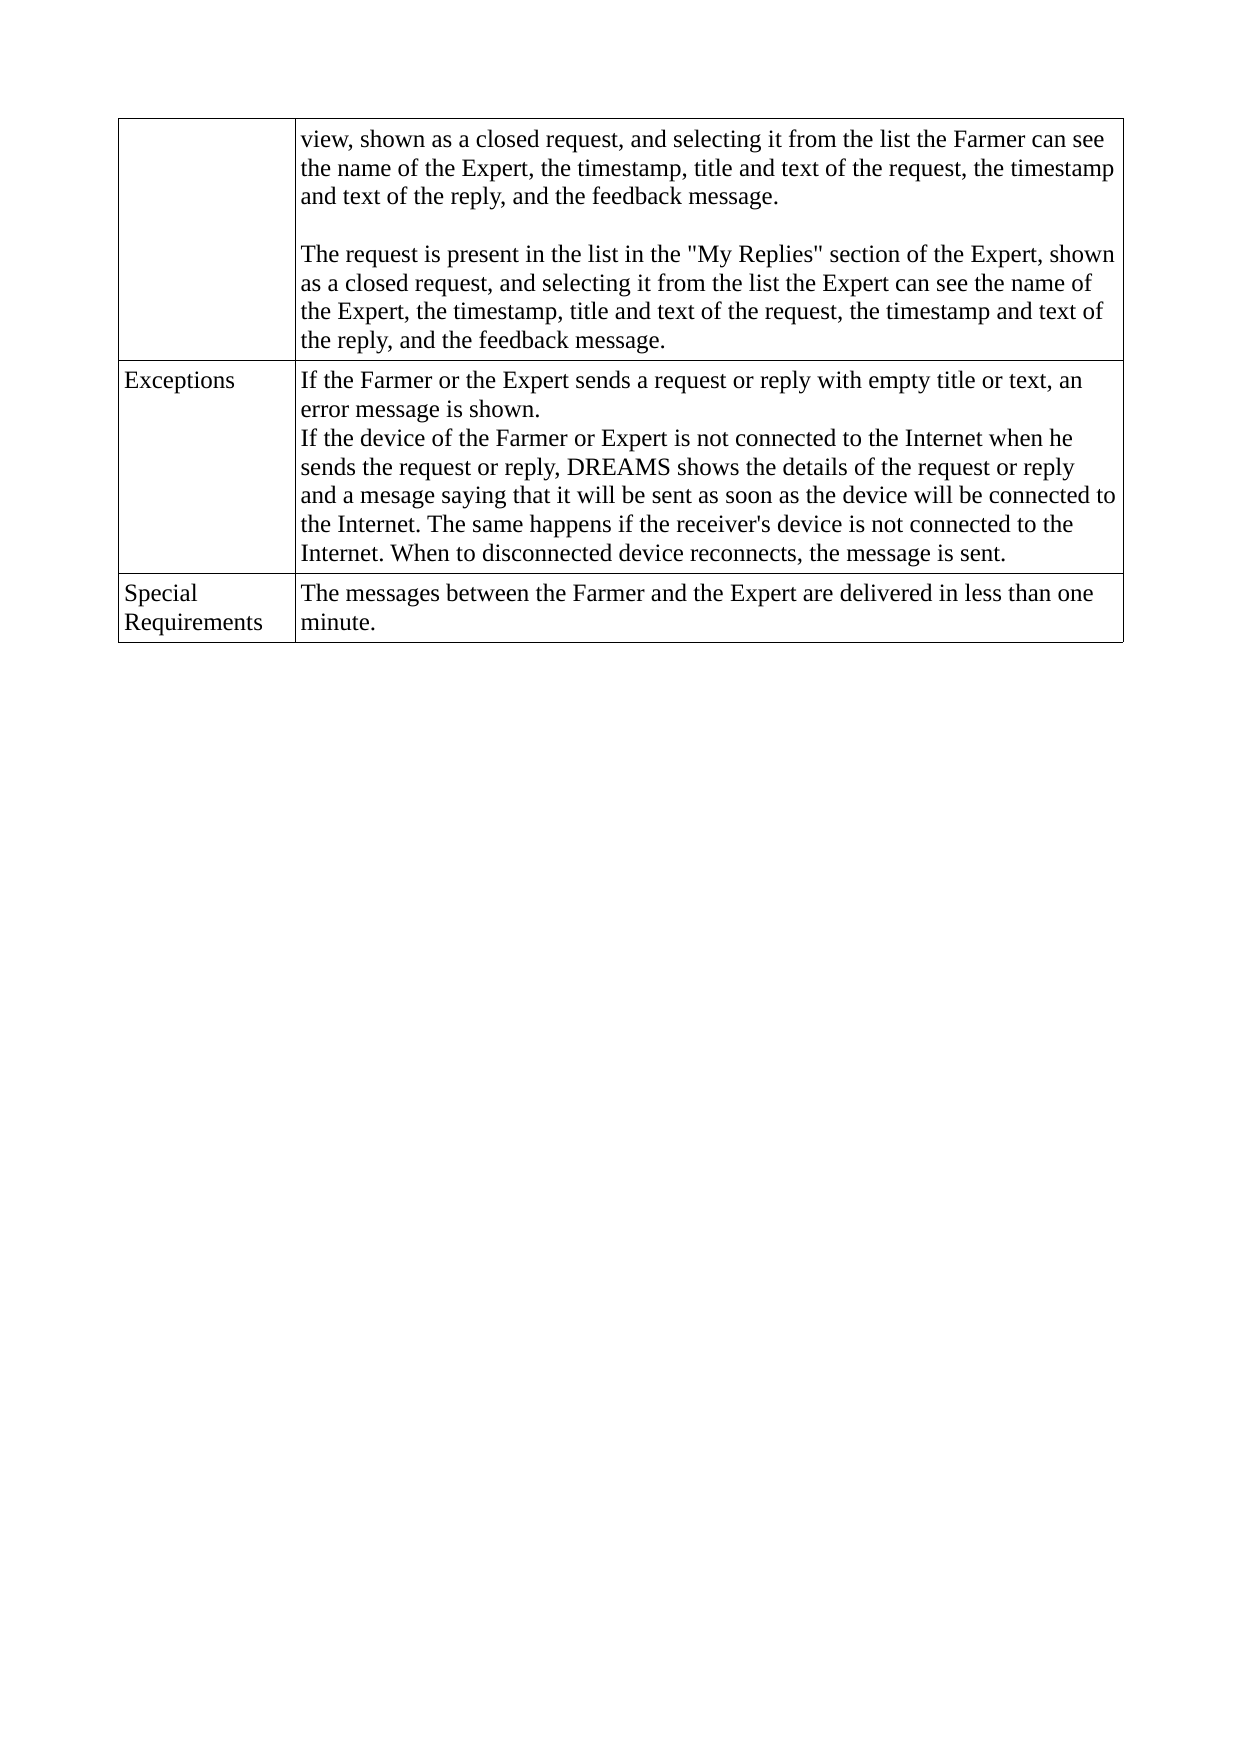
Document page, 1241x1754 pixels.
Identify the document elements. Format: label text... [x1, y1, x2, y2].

table_cell Exceptions [119, 361, 295, 572]
table_cell Special Requirements [119, 574, 295, 642]
table_cell [119, 119, 295, 360]
table_cell The messages between the Farmer and the Expert are delivered in less than one minute. [296, 574, 1123, 642]
table_cell view, shown as a closed request, and selecting it from the list the Farmer can see the name of the Expert, the timestamp, title and text of the request, the timestamp and text of the reply, and the feedback message. The request is present in the list in the "My Replies" section of the Expert, shown as a closed request, and selecting it from the list the Expert can see the name of the Expert, the timestamp, title and text of the request, the timestamp and text of the reply, and the feedback message. [296, 119, 1123, 360]
table_cell If the Farmer or the Expert sends a request or reply with empty title or text, an error message is shown. If the device of the Farmer or Expert is not connected to the Internet when he sends the request or reply, DREAMS shows the details of the request or reply and a mesage saying that it will be sent as soon as the device will be connected to the Internet. The same happens if the receiver's device is not connected to the Internet. When to disconnected device reconnects, the message is sent. [296, 361, 1123, 572]
